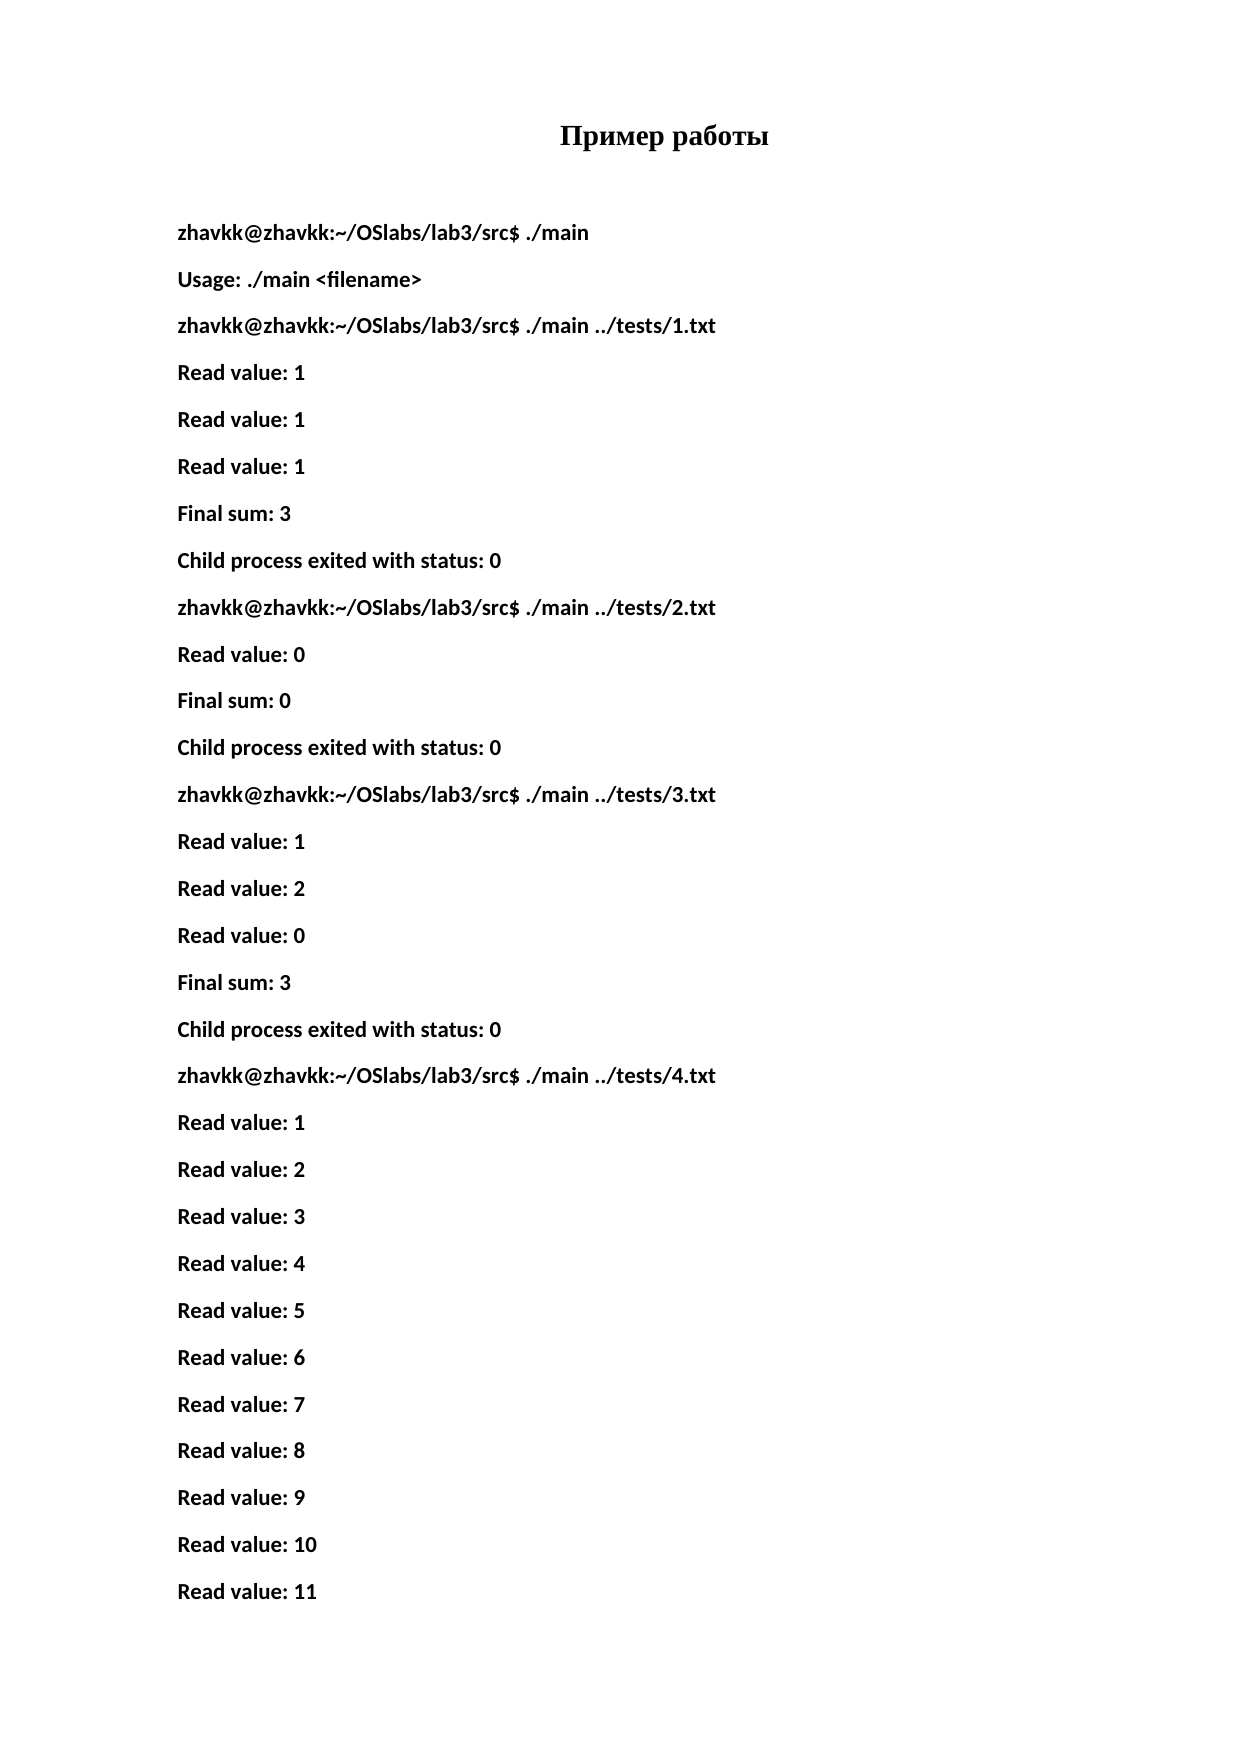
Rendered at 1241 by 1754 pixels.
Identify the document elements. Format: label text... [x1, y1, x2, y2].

text Child process exited with status: 0 [177, 733, 1152, 761]
text zhavkk@zhavkk:~/OSlabs/lab3/src$ ./main ../tests/3.txt [177, 780, 1152, 808]
text Read value: 0 [177, 640, 1152, 668]
text zhavkk@zhavkk:~/OSlabs/lab3/src$ ./main ../tests/4.txt [177, 1062, 1152, 1089]
text Read value: 0 [177, 921, 1152, 949]
text Child process exited with status: 0 [177, 546, 1152, 574]
text Read value: 10 [177, 1530, 1152, 1558]
text Read value: 2 [177, 874, 1152, 902]
text zhavkk@zhavkk:~/OSlabs/lab3/src$ ./main [177, 218, 1152, 246]
text Read value: 1 [177, 452, 1152, 480]
text Read value: 1 [177, 358, 1152, 386]
text Read value: 7 [177, 1390, 1152, 1418]
text Read value: 2 [177, 1155, 1152, 1183]
text zhavkk@zhavkk:~/OSlabs/lab3/src$ ./main ../tests/2.txt [177, 593, 1152, 621]
text Read value: 6 [177, 1343, 1152, 1371]
text Read value: 1 [177, 827, 1152, 855]
text Read value: 4 [177, 1249, 1152, 1277]
text Пример работы [177, 118, 1152, 152]
text Read value: 1 [177, 405, 1152, 433]
text Read value: 5 [177, 1296, 1152, 1324]
text Read value: 9 [177, 1483, 1152, 1511]
text Final sum: 3 [177, 499, 1152, 527]
text Read value: 3 [177, 1202, 1152, 1230]
text Read value: 1 [177, 1108, 1152, 1136]
text Final sum: 3 [177, 968, 1152, 996]
text zhavkk@zhavkk:~/OSlabs/lab3/src$ ./main ../tests/1.txt [177, 312, 1152, 339]
text Read value: 8 [177, 1437, 1152, 1464]
text Child process exited with status: 0 [177, 1015, 1152, 1043]
text Final sum: 0 [177, 687, 1152, 714]
text Usage: ./main <filename> [177, 265, 1152, 293]
text Read value: 11 [177, 1577, 1152, 1605]
